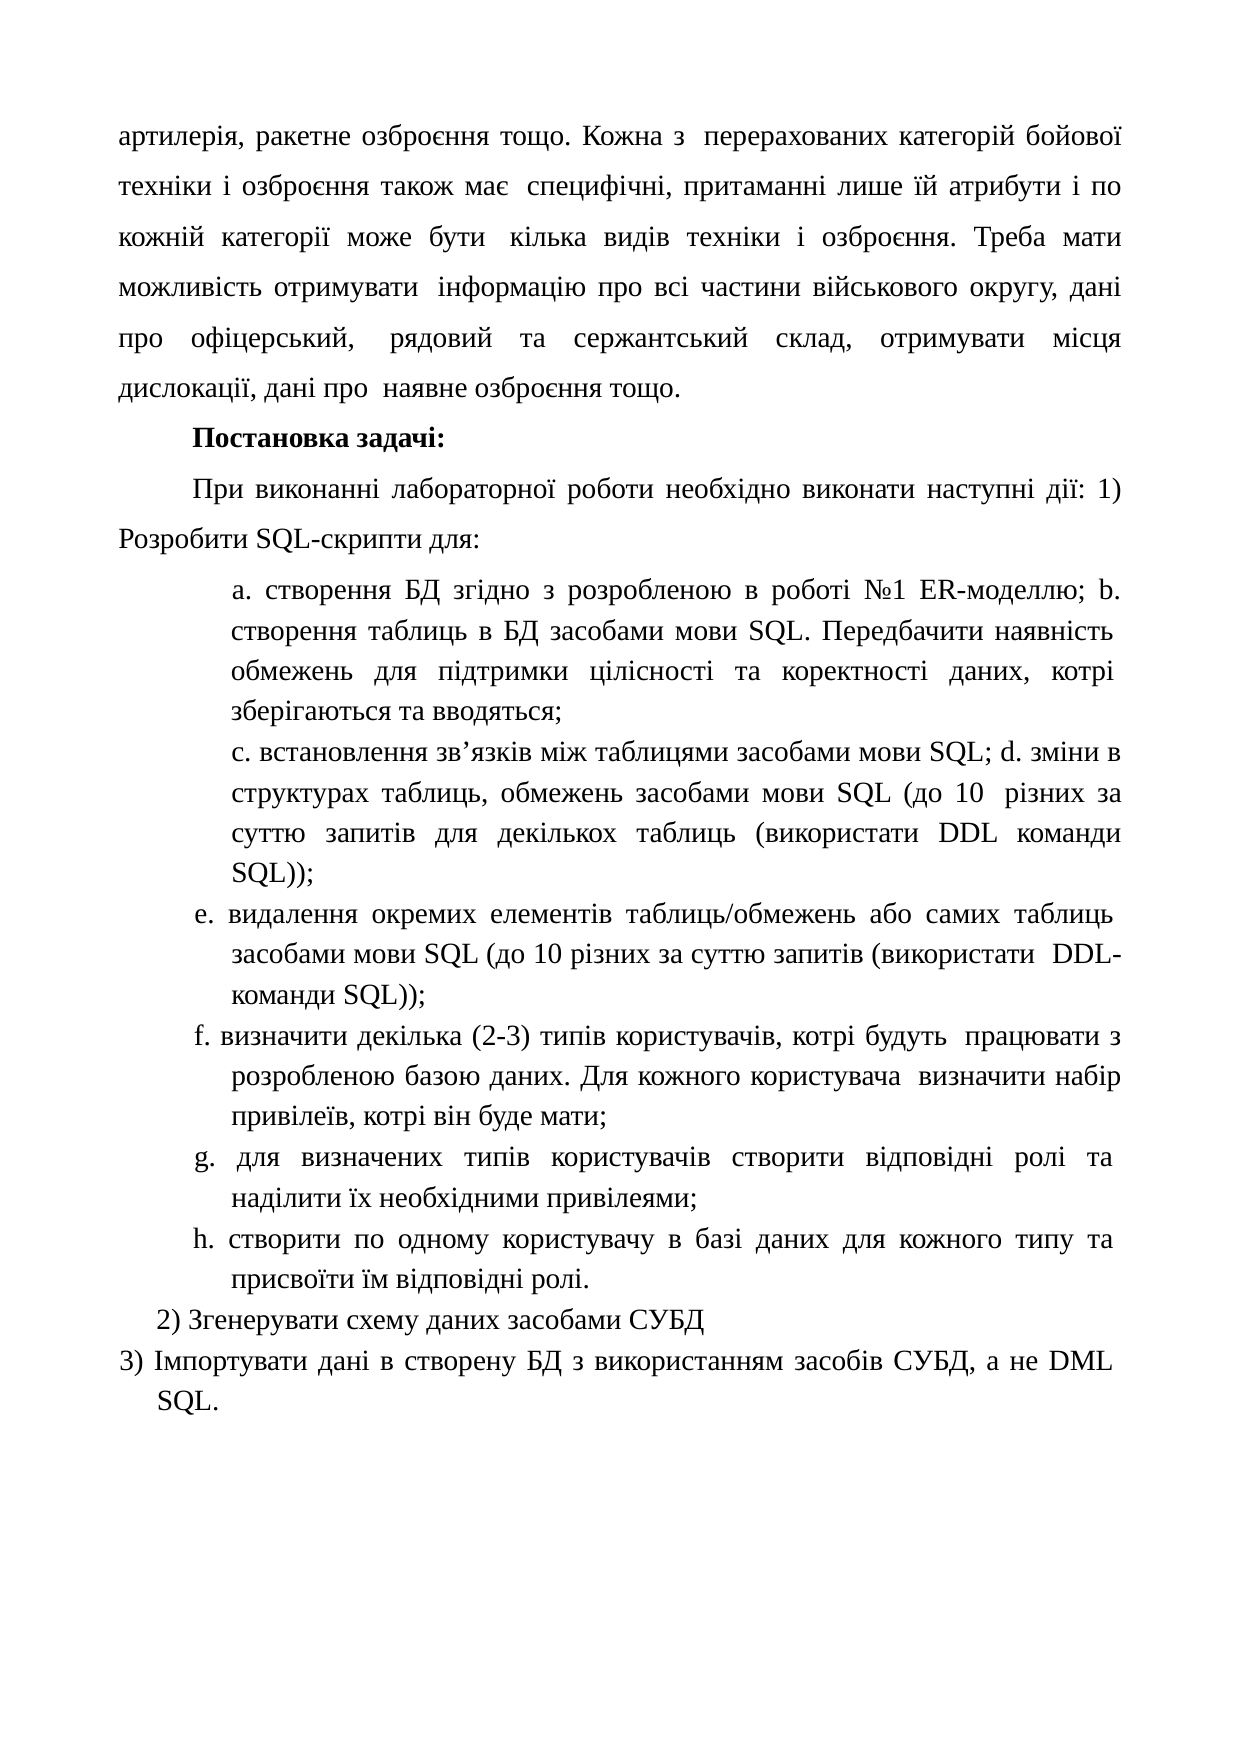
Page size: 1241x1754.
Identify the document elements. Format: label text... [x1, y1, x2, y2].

text Постановка задачі: [118, 421, 1122, 454]
text c. встановлення зв’язків між таблицями засобами мови SQL; d. зміни в структурах таблиць, обмежень засобами мови SQL (до 10 різних за суттю запитів для декількох таблиць (використати DDL команди SQL)); [231, 734, 1122, 889]
text e. видалення окремих елементів таблиць/обмежень або самих таблиць засобами мови SQL (до 10 різних за суттю запитів (використати DDL-команди SQL)); [194, 896, 1122, 1011]
text артилерія, ракетне озброєння тощо. Кожна з перерахованих категорій бойової техніки і озброєння також має специфічні, притаманні лише їй атрибути і по кожній категорії може бути кілька видів техніки і озброєння. Треба мати можливість отримувати інформацію про всі частини військового округу, дані про офіцерський, рядовий та сержантський склад, отримувати місця дислокації, дані про наявне озброєння тощо. [118, 118, 1122, 404]
text f. визначити декілька (2-3) типів користувачів, котрі будуть працювати з розробленою базою даних. Для кожного користувача визначити набір привілеїв, котрі він буде мати; [193, 1018, 1121, 1132]
text 3) Імпортувати дані в створену БД з використанням засобів СУБД, а не DML SQL. [119, 1343, 1115, 1417]
text a. створення БД згідно з розробленою в роботі №1 ER-моделлю; b. створення таблиць в БД засобами мови SQL. Передбачити наявність обмежень для підтримки цілісності та коректності даних, котрі зберігаються та вводяться; [231, 572, 1122, 727]
text При виконанні лабораторної роботи необхідно виконати наступні дії: 1) Розробити SQL-скрипти для: [118, 471, 1122, 555]
text h. створити по одному користувачу в базі даних для кожного типу та присвоїти їм відповідні ролі. [193, 1221, 1122, 1295]
text g. для визначених типів користувачів створити відповідні ролі та наділити їх необхідними привілеями; [194, 1139, 1121, 1213]
text 2) Згенерувати схему даних засобами СУБД [156, 1302, 1122, 1336]
